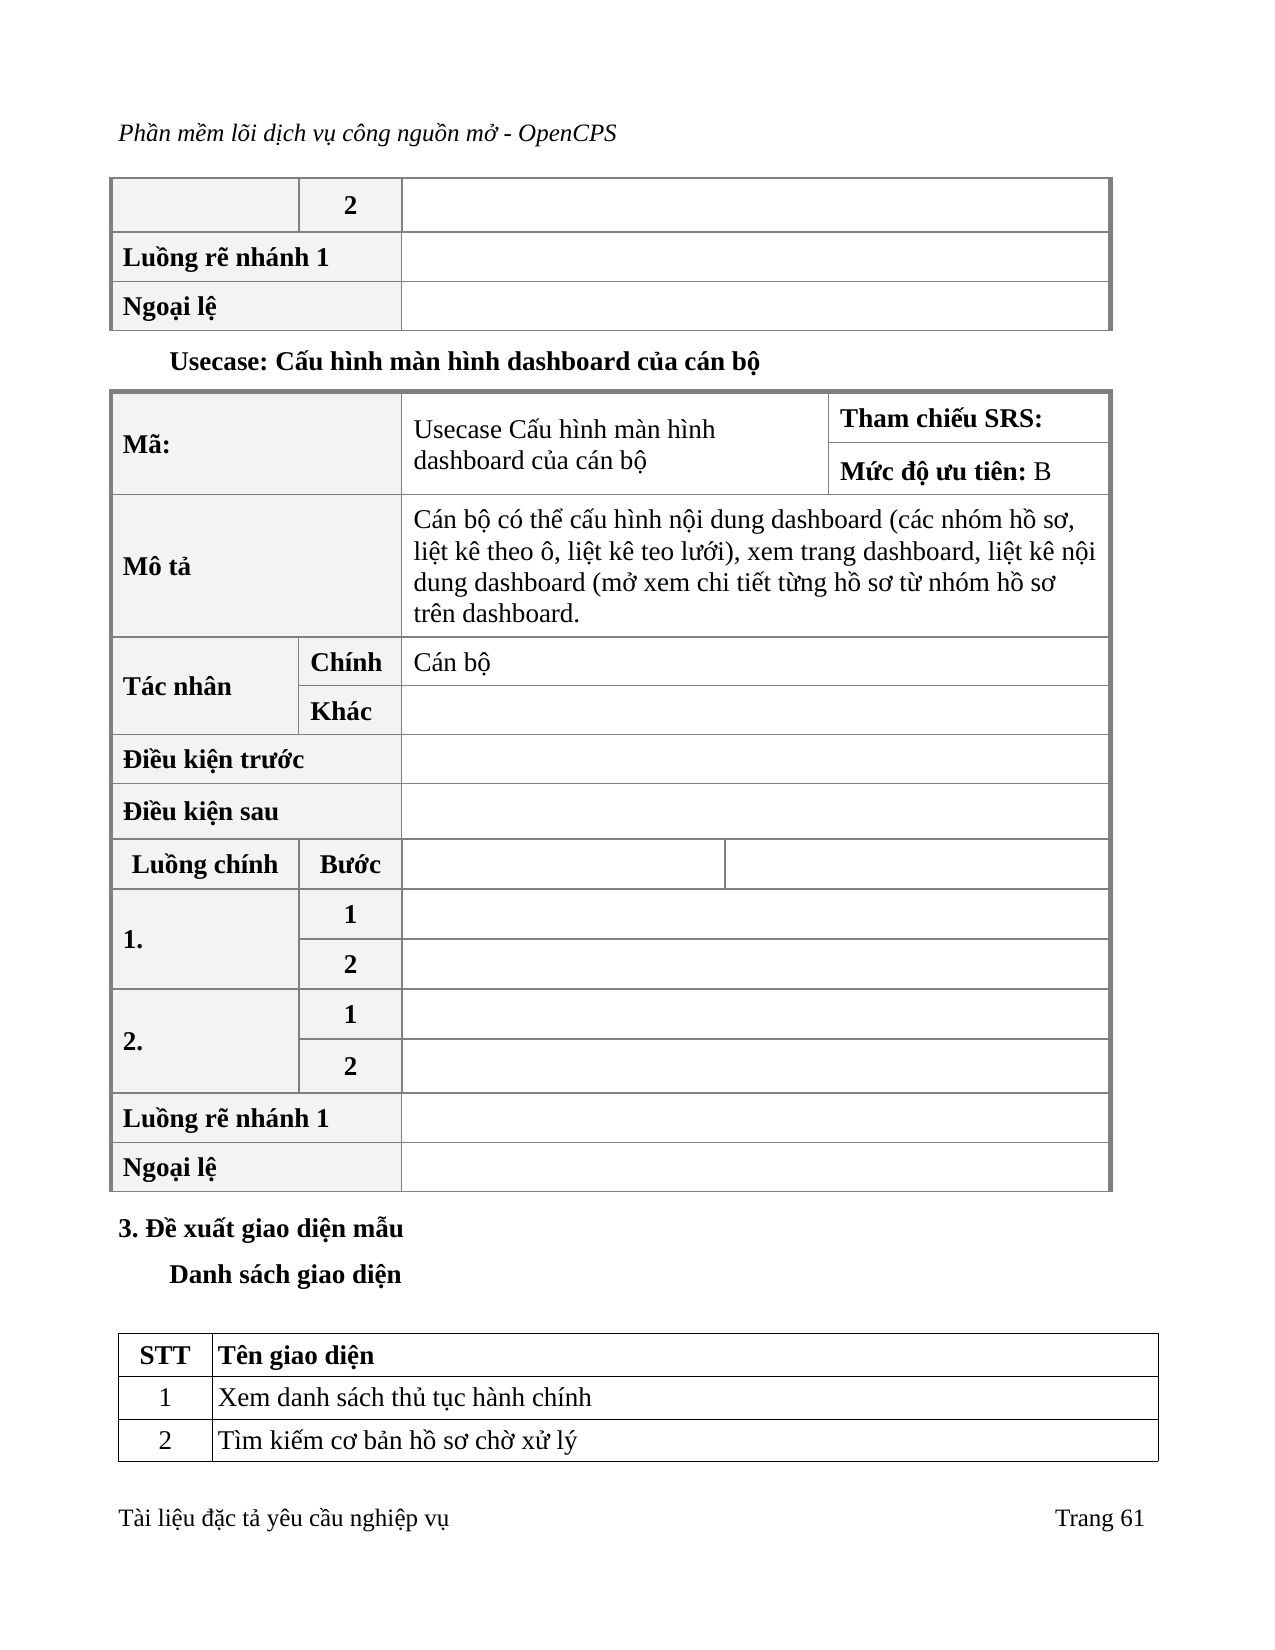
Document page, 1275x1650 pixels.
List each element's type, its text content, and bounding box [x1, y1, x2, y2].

table_cell [402, 686, 1108, 734]
table_cell [402, 784, 1108, 838]
table_cell 2 [300, 940, 401, 988]
subtitle Danh sách giao diện [169, 1258, 1157, 1289]
table_cell Mức độ ưu tiên: B [829, 443, 1108, 494]
table_cell 1. [113, 890, 298, 988]
table_header Tên giao diện [213, 1334, 1158, 1376]
table_cell [726, 840, 1108, 888]
table_cell [403, 179, 1108, 231]
table_header Mã: [113, 394, 401, 494]
table_cell Ngoại lệ [113, 282, 401, 330]
table_cell 2. [113, 990, 298, 1092]
table_cell 1 [119, 1377, 212, 1418]
table_cell [402, 735, 1108, 783]
table_cell [113, 179, 298, 231]
table_cell Chính [299, 638, 401, 685]
table_cell 2 [300, 179, 401, 231]
table_cell 1 [300, 990, 401, 1038]
table_cell Điều kiện sau [113, 784, 401, 838]
table_header Tham chiếu SRS: [829, 394, 1108, 442]
table_cell [402, 1094, 1108, 1142]
table_cell Luồng chính [113, 840, 298, 888]
subtitle Usecase: Cấu hình màn hình dashboard của cán bộ [169, 345, 1157, 377]
table_cell [403, 940, 1108, 988]
table_cell Cán bộ [402, 638, 1108, 685]
table_cell [403, 990, 1108, 1038]
table_cell Điều kiện trước [113, 735, 401, 783]
table_cell [402, 282, 1108, 330]
table_cell Tìm kiếm cơ bản hồ sơ chờ xử lý [213, 1420, 1158, 1461]
table_cell [402, 1143, 1108, 1191]
table_cell Mô tả [113, 495, 401, 636]
table_cell [402, 233, 1108, 281]
table_cell Bước [300, 840, 401, 888]
table_header STT [119, 1334, 212, 1376]
table_cell [403, 1040, 1108, 1092]
table_cell Xem danh sách thủ tục hành chính [213, 1377, 1158, 1418]
table_cell Tác nhân [113, 638, 298, 734]
table_cell Luồng rẽ nhánh 1 [113, 1094, 401, 1142]
table_cell [403, 840, 724, 888]
table_cell 2 [119, 1420, 212, 1461]
subtitle 3. Đề xuất giao diện mẫu [118, 1212, 1157, 1244]
table_cell Ngoại lệ [113, 1143, 401, 1191]
table_cell Khác [299, 686, 401, 734]
table_cell 2 [300, 1040, 401, 1092]
table_cell 1 [300, 890, 401, 938]
table_cell Luồng rẽ nhánh 1 [113, 233, 401, 281]
table_cell Cán bộ có thể cấu hình nội dung dashboard (các nhóm hồ sơ, liệt kê theo ô, liệt kê teo lưới), xem trang dashboard, liệt kê nội dung dashboard (mở xem chi tiết từng hồ sơ từ nhóm hồ sơ trên dashboard. [402, 495, 1108, 636]
table_header Usecase Cấu hình màn hình dashboard của cán bộ [402, 394, 828, 494]
table_cell [403, 890, 1108, 938]
